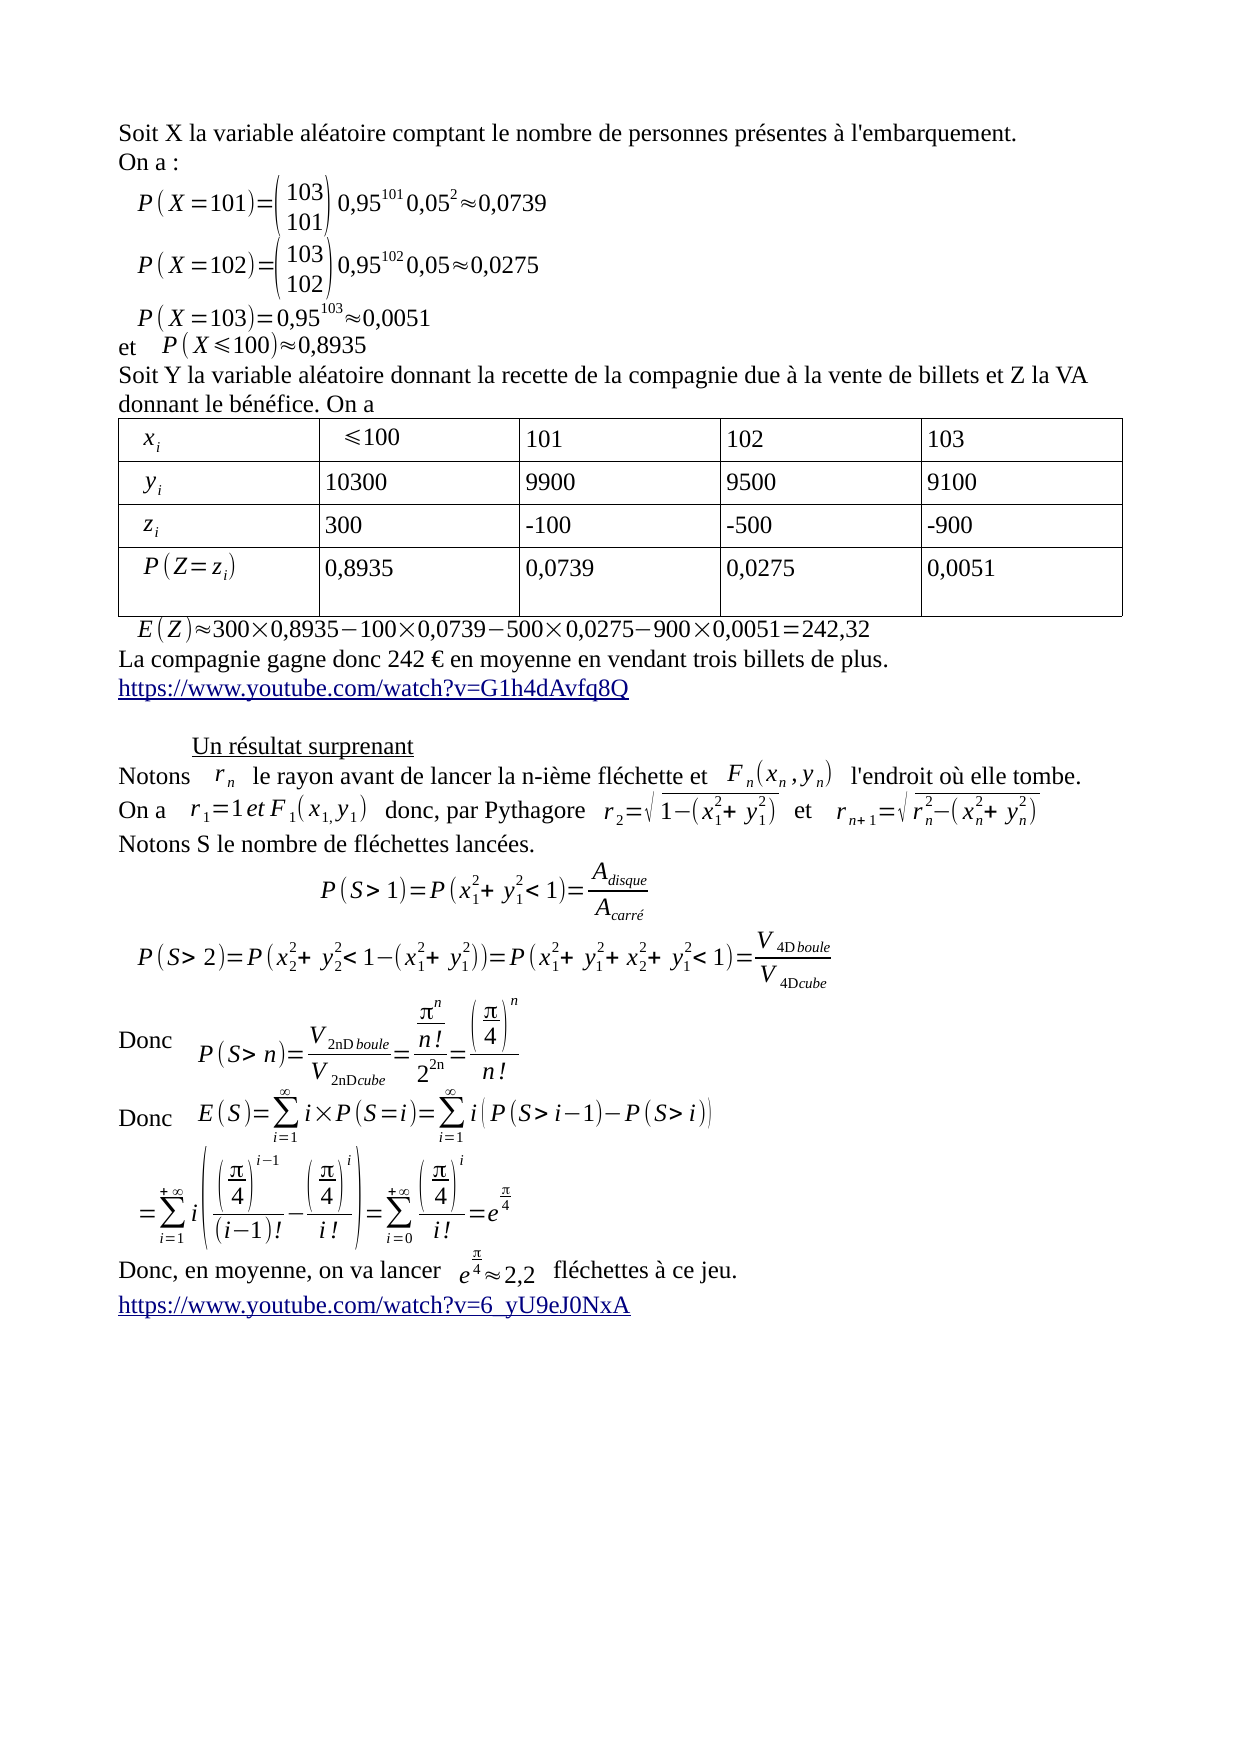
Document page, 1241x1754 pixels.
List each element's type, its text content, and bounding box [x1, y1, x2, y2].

text https://www.youtube.com/watch?v=G1h4dAvfq8Q [118, 673, 1122, 702]
text et [118, 332, 1122, 361]
text Un résultat surprenant [118, 731, 1122, 759]
text Soit Y la variable aléatoire donnant la recette de la compagnie due à la vente de billets et Z la VA donnant le bénéfice. On a [118, 361, 1122, 418]
table_cell 0,0275 [721, 548, 921, 616]
table_cell [119, 505, 319, 547]
table_cell [119, 548, 319, 616]
table_cell 0,0051 [922, 548, 1122, 616]
table_cell 300 [320, 505, 519, 547]
table_cell -900 [922, 505, 1122, 547]
table_cell -100 [520, 505, 720, 547]
table_cell [119, 462, 319, 504]
table_header [119, 419, 319, 461]
text On a : [118, 147, 1122, 176]
table_header [320, 419, 519, 461]
table_header 103 [922, 419, 1122, 461]
table_header 102 [721, 419, 921, 461]
table_cell -500 [721, 505, 921, 547]
table_header 101 [520, 419, 720, 461]
text La compagnie gagne donc 242 € en moyenne en vendant trois billets de plus. [118, 644, 1122, 673]
text Donc, en moyenne, on va lancerfléchettes à ce jeu. [118, 1249, 1122, 1290]
text Donc [118, 1088, 1122, 1249]
text Notons le rayon avant de lancer la n-ième fléchette etl'endroit où elle tombe. [118, 759, 1122, 791]
text Donc [118, 992, 1122, 1088]
text On a donc, par Pythagoreet [118, 791, 1122, 829]
table_cell 9500 [721, 462, 921, 504]
text https://www.youtube.com/watch?v=6_yU9eJ0NxA [118, 1290, 1122, 1318]
table_cell 0,0739 [520, 548, 720, 616]
text Soit X la variable aléatoire comptant le nombre de personnes présentes à l'embarquement. [118, 118, 1122, 147]
table_cell 9100 [922, 462, 1122, 504]
table_cell 0,8935 [320, 548, 519, 616]
table_cell 9900 [520, 462, 720, 504]
text Notons S le nombre de fléchettes lancées. [118, 829, 1122, 857]
table_cell 10300 [320, 462, 519, 504]
